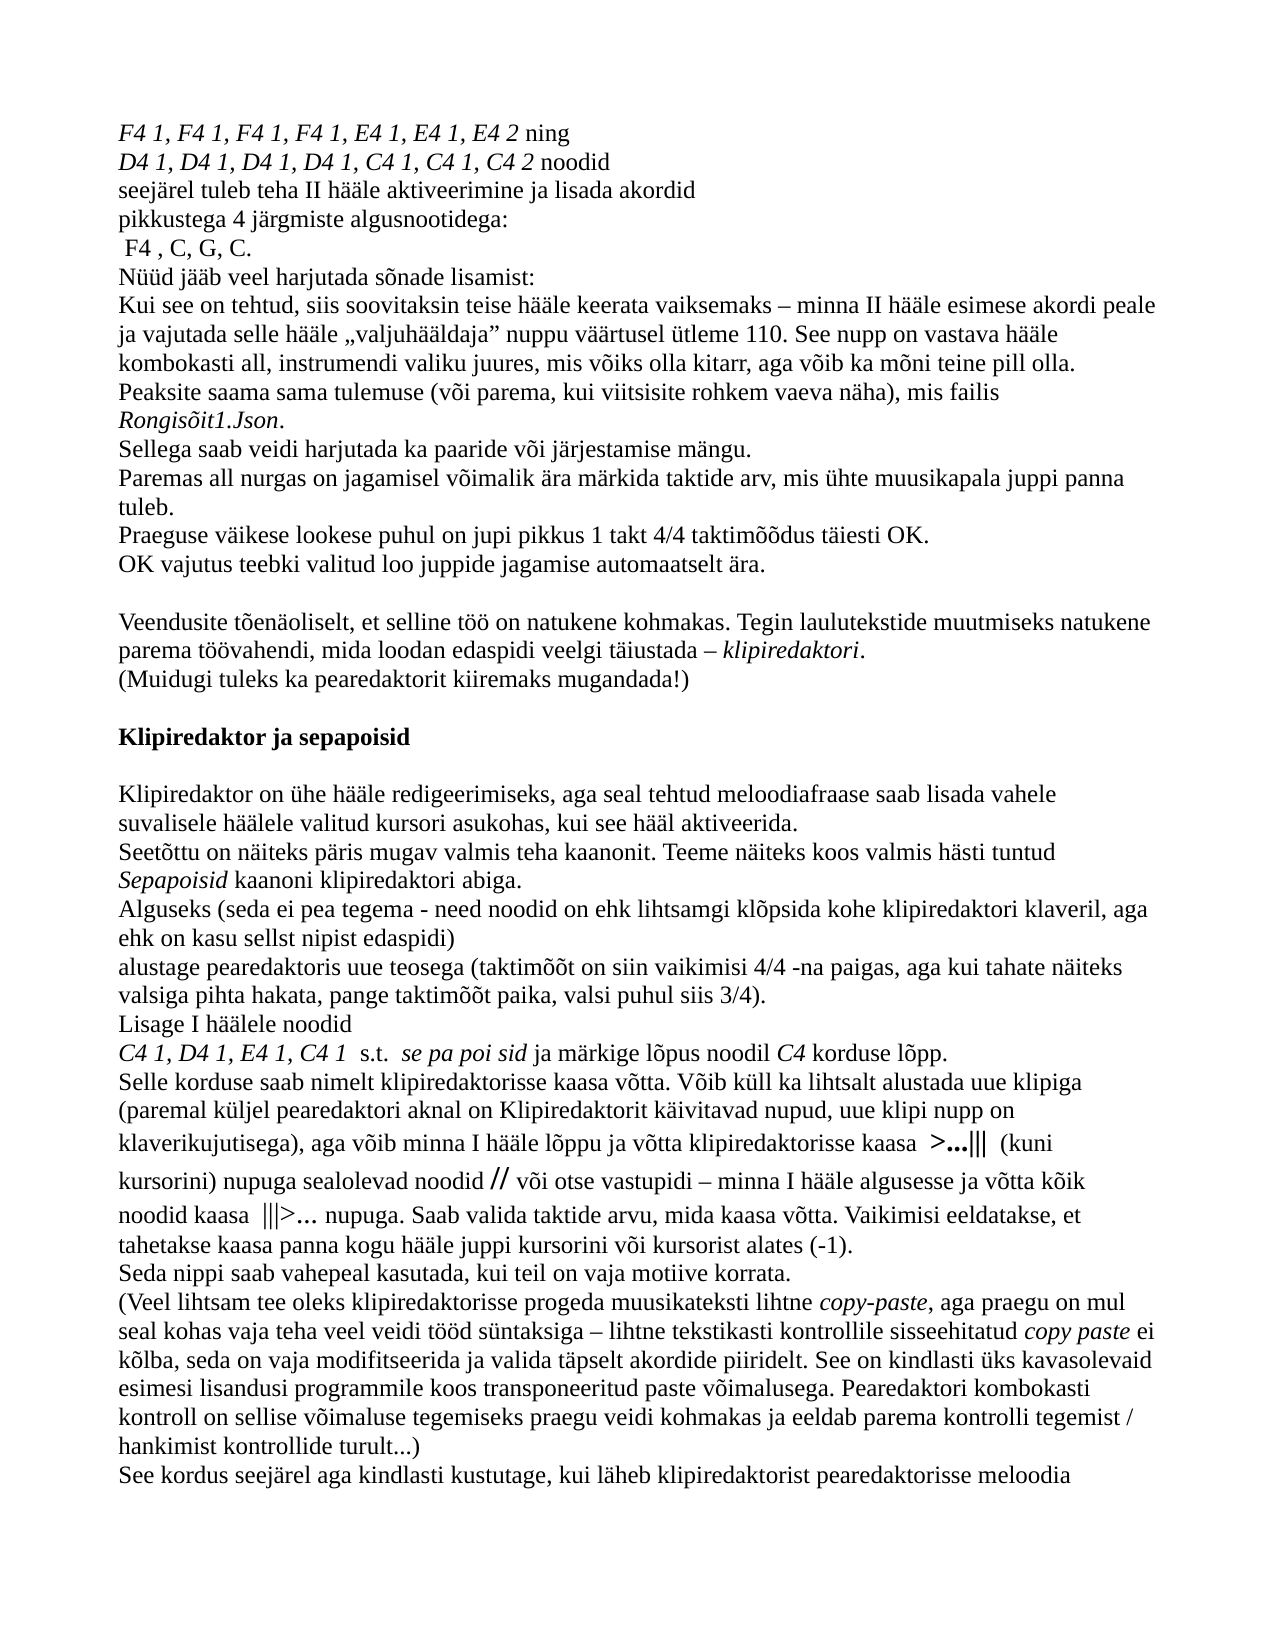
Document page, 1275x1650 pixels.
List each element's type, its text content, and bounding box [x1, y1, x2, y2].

text Klipiredaktor on ühe hääle redigeerimiseks, aga seal tehtud meloodiafraase saab lisada vahele suvalisele häälele valitud kursori asukohas, kui see hääl aktiveerida. Seetõttu on näiteks päris mugav valmis teha kaanonit. Teeme näiteks koos valmis hästi tuntud [118, 779, 1157, 866]
text Sellega saab veidi harjutada ka paaride või järjestamise mängu. Paremas all nurgas on jagamisel võimalik ära märkida taktide arv, mis ühte muusikapala juppi panna tuleb. [118, 434, 1157, 521]
text Rongisõit1.Json. [118, 406, 1157, 434]
text OK vajutus teebki valitud loo juppide jagamise automaatselt ära. [118, 549, 1157, 578]
text Peaksite saama sama tulemuse (või parema, kui viitsisite rohkem vaeva näha), mis failis [118, 377, 1157, 406]
text F4 , C, G, C. [118, 233, 1157, 262]
text F4 1, F4 1, F4 1, F4 1, E4 1, E4 1, E4 2 ning D4 1, D4 1, D4 1, D4 1, C4 1, C4 1, C4 2 noodid [118, 118, 1157, 176]
text Praeguse väikese lookese puhul on jupi pikkus 1 takt 4/4 taktimõõdus täiesti OK. [118, 521, 1157, 549]
text seejärel tuleb teha II hääle aktiveerimine ja lisada akordid pikkustega 4 järgmiste algusnootidega: [118, 176, 1157, 233]
text (Veel lihtsam tee oleks klipiredaktorisse progeda muusikateksti lihtne copy-paste, aga praegu on mul seal kohas vaja teha veel veidi tööd süntaksiga – lihtne tekstikasti kontrollile sisseehitatud copy paste ei kõlba, seda on vaja modifitseerida ja valida täpselt akordide piiridelt. See on kindlasti üks kavasolevaid esimesi lisandusi programmile koos transponeeritud paste võimalusega. Pearedaktori kombokasti kontroll on sellise võimaluse tegemiseks praegu veidi kohmakas ja eeldab parema kontrolli tegemist / hankimist kontrollide turult...) See kordus seejärel aga kindlasti kustutage, kui läheb klipiredaktorist pearedaktorisse meloodia [118, 1287, 1157, 1488]
text Sepapoisid kaanoni klipiredaktori abiga. Alguseks (seda ei pea tegema - need noodid on ehk lihtsamgi klõpsida kohe klipiredaktori klaveril, aga ehk on kasu sellst nipist edaspidi) [118, 866, 1157, 952]
text Veendusite tõenäoliselt, et selline töö on natukene kohmakas. Tegin laulutekstide muutmiseks natukene parema töövahendi, mida loodan edaspidi veelgi täiustada – klipiredaktori. [118, 607, 1157, 664]
text Kui see on tehtud, siis soovitaksin teise hääle keerata vaiksemaks – minna II hääle esimese akordi peale ja vajutada selle hääle „valjuhääldaja” nuppu väärtusel ütleme 110. See nupp on vastava hääle kombokasti all, instrumendi valiku juures, mis võiks olla kitarr, aga võib ka mõni teine pill olla. [118, 291, 1157, 377]
text alustage pearedaktoris uue teosega (taktimõõt on siin vaikimisi 4/4 -na paigas, aga kui tahate näiteks valsiga pihta hakata, pange taktimõõt paika, valsi puhul siis 3/4). [118, 952, 1157, 1009]
text Seda nippi saab vahepeal kasutada, kui teil on vaja motiive korrata. [118, 1258, 1157, 1287]
text Lisage I häälele noodid C4 1, D4 1, E4 1, C4 1 s.t. se pa poi sid ja märkige lõpus noodil C4 korduse lõpp. Selle korduse saab nimelt klipiredaktorisse kaasa võtta. Võib küll ka lihtsalt alustada uue klipiga (paremal küljel pearedaktori aknal on Klipiredaktorit käivitavad nupud, uue klipi nupp on klaverikujutisega), aga võib minna I hääle lõppu ja võtta klipiredaktorisse kaasa >...||| (kuni kursorini) nupuga sealolevad noodid // või otse vastupidi – minna I hääle algusesse ja võtta kõik noodid kaasa |||>... nupuga. Saab valida taktide arvu, mida kaasa võtta. Vaikimisi eeldatakse, et tahetakse kaasa panna kogu hääle juppi kursorini või kursorist alates (-1). [118, 1009, 1157, 1258]
text (Muidugi tuleks ka pearedaktorit kiiremaks mugandada!) [118, 664, 1157, 693]
text Nüüd jääb veel harjutada sõnade lisamist: [118, 262, 1157, 291]
text Klipiredaktor ja sepapoisid [118, 722, 1157, 751]
